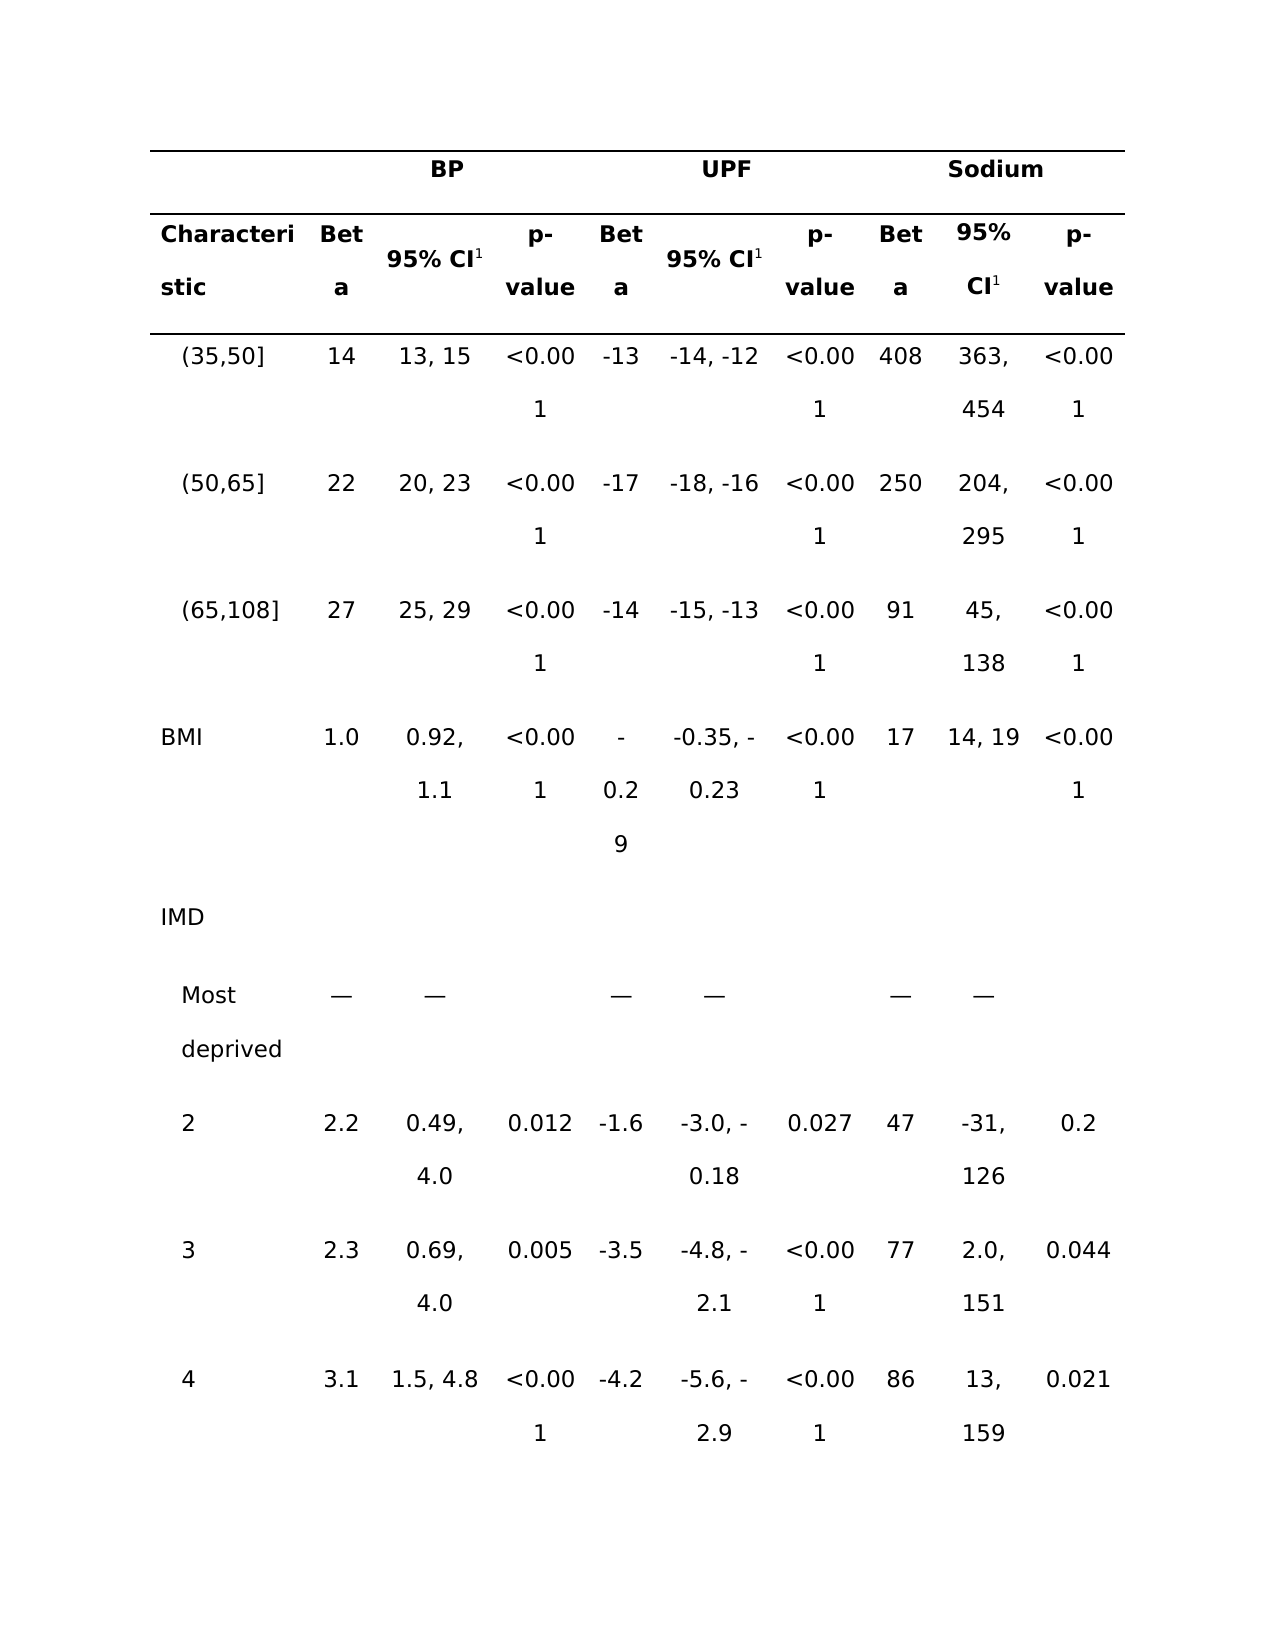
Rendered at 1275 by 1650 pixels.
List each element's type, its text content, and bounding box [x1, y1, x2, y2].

table_cell <0.001 [773, 714, 866, 894]
table_cell 3 [150, 1226, 307, 1356]
table_cell 95% CI1 [376, 215, 494, 332]
table_cell 2.0, 151 [935, 1226, 1032, 1356]
table_cell -4.8, -2.1 [655, 1226, 773, 1356]
table_cell [773, 894, 866, 972]
table_cell — [587, 972, 655, 1099]
table_cell <0.001 [494, 460, 587, 587]
table_cell -13 [587, 335, 655, 459]
table_header [150, 152, 307, 213]
table_cell p-value [1032, 215, 1125, 332]
table_cell 95% CI1 [935, 215, 1032, 332]
table_header BP [307, 152, 587, 213]
table_cell [494, 894, 587, 972]
table_cell 1.0 [307, 714, 376, 894]
table_cell -17 [587, 460, 655, 587]
table_cell -14 [587, 587, 655, 714]
table_header Sodium [866, 152, 1125, 213]
table_cell Most deprived [150, 972, 307, 1099]
table_cell 3.1 [307, 1356, 376, 1483]
table_cell 0.2 [1032, 1099, 1125, 1226]
table_cell 0.044 [1032, 1226, 1125, 1356]
table_cell Beta [866, 215, 935, 332]
table_header UPF [587, 152, 866, 213]
table_cell — [655, 972, 773, 1099]
table_cell (50,65] [150, 460, 307, 587]
table_cell 0.027 [773, 1099, 866, 1226]
table_cell <0.001 [773, 1356, 866, 1483]
table_cell <0.001 [773, 587, 866, 714]
table_cell 14, 19 [935, 714, 1032, 894]
table_cell Characteristic [150, 215, 307, 332]
table_cell 204, 295 [935, 460, 1032, 587]
table_cell [587, 894, 655, 972]
table_cell 408 [866, 335, 935, 459]
table_cell -5.6, -2.9 [655, 1356, 773, 1483]
table_cell 363, 454 [935, 335, 1032, 459]
table_cell 17 [866, 714, 935, 894]
table_cell 95% CI1 [655, 215, 773, 332]
table_cell — [866, 972, 935, 1099]
table_cell <0.001 [494, 587, 587, 714]
table_cell <0.001 [1032, 714, 1125, 894]
table_cell 4 [150, 1356, 307, 1483]
table_cell -31, 126 [935, 1099, 1032, 1226]
table_cell 2.2 [307, 1099, 376, 1226]
table_cell 0.021 [1032, 1356, 1125, 1483]
table_cell 91 [866, 587, 935, 714]
table_cell 14 [307, 335, 376, 459]
table_cell <0.001 [1032, 460, 1125, 587]
table_cell p-value [494, 215, 587, 332]
table_cell [935, 894, 1032, 972]
table_cell 47 [866, 1099, 935, 1226]
table_cell -18, -16 [655, 460, 773, 587]
table_cell [307, 894, 376, 972]
table_cell 20, 23 [376, 460, 494, 587]
table_cell 13, 15 [376, 335, 494, 459]
table_cell 25, 29 [376, 587, 494, 714]
table_cell [655, 894, 773, 972]
table_cell <0.001 [494, 1356, 587, 1483]
table_cell 2 [150, 1099, 307, 1226]
table_cell 0.49, 4.0 [376, 1099, 494, 1226]
table_cell -0.29 [587, 714, 655, 894]
table_cell <0.001 [1032, 587, 1125, 714]
table_cell 250 [866, 460, 935, 587]
table_cell 13, 159 [935, 1356, 1032, 1483]
table_cell BMI [150, 714, 307, 894]
table_cell IMD [150, 894, 307, 972]
table_cell -14, -12 [655, 335, 773, 459]
table_cell 22 [307, 460, 376, 587]
table_cell — [376, 972, 494, 1099]
table_cell 0.92, 1.1 [376, 714, 494, 894]
table_cell <0.001 [773, 460, 866, 587]
table_cell -3.5 [587, 1226, 655, 1356]
table_cell 1.5, 4.8 [376, 1356, 494, 1483]
table_cell <0.001 [773, 335, 866, 459]
table_cell [866, 894, 935, 972]
table_cell — [935, 972, 1032, 1099]
table_cell <0.001 [494, 335, 587, 459]
table_cell (35,50] [150, 335, 307, 459]
table_cell 86 [866, 1356, 935, 1483]
table_cell [1032, 972, 1125, 1099]
table_cell 0.005 [494, 1226, 587, 1356]
table_cell [773, 972, 866, 1099]
table_cell Beta [587, 215, 655, 332]
table_cell 27 [307, 587, 376, 714]
table_cell Beta [307, 215, 376, 332]
table_cell [1032, 894, 1125, 972]
table_cell — [307, 972, 376, 1099]
table_cell (65,108] [150, 587, 307, 714]
table_cell -15, -13 [655, 587, 773, 714]
table_cell 2.3 [307, 1226, 376, 1356]
table_cell -3.0, -0.18 [655, 1099, 773, 1226]
table_cell 0.012 [494, 1099, 587, 1226]
table_cell [376, 894, 494, 972]
table_cell 0.69, 4.0 [376, 1226, 494, 1356]
table_cell <0.001 [1032, 335, 1125, 459]
table_cell 77 [866, 1226, 935, 1356]
table_cell -0.35, -0.23 [655, 714, 773, 894]
table_cell -4.2 [587, 1356, 655, 1483]
table_cell <0.001 [494, 714, 587, 894]
table_cell [494, 972, 587, 1099]
table_cell -1.6 [587, 1099, 655, 1226]
table_cell 45, 138 [935, 587, 1032, 714]
table_cell <0.001 [773, 1226, 866, 1356]
table_cell p-value [773, 215, 866, 332]
